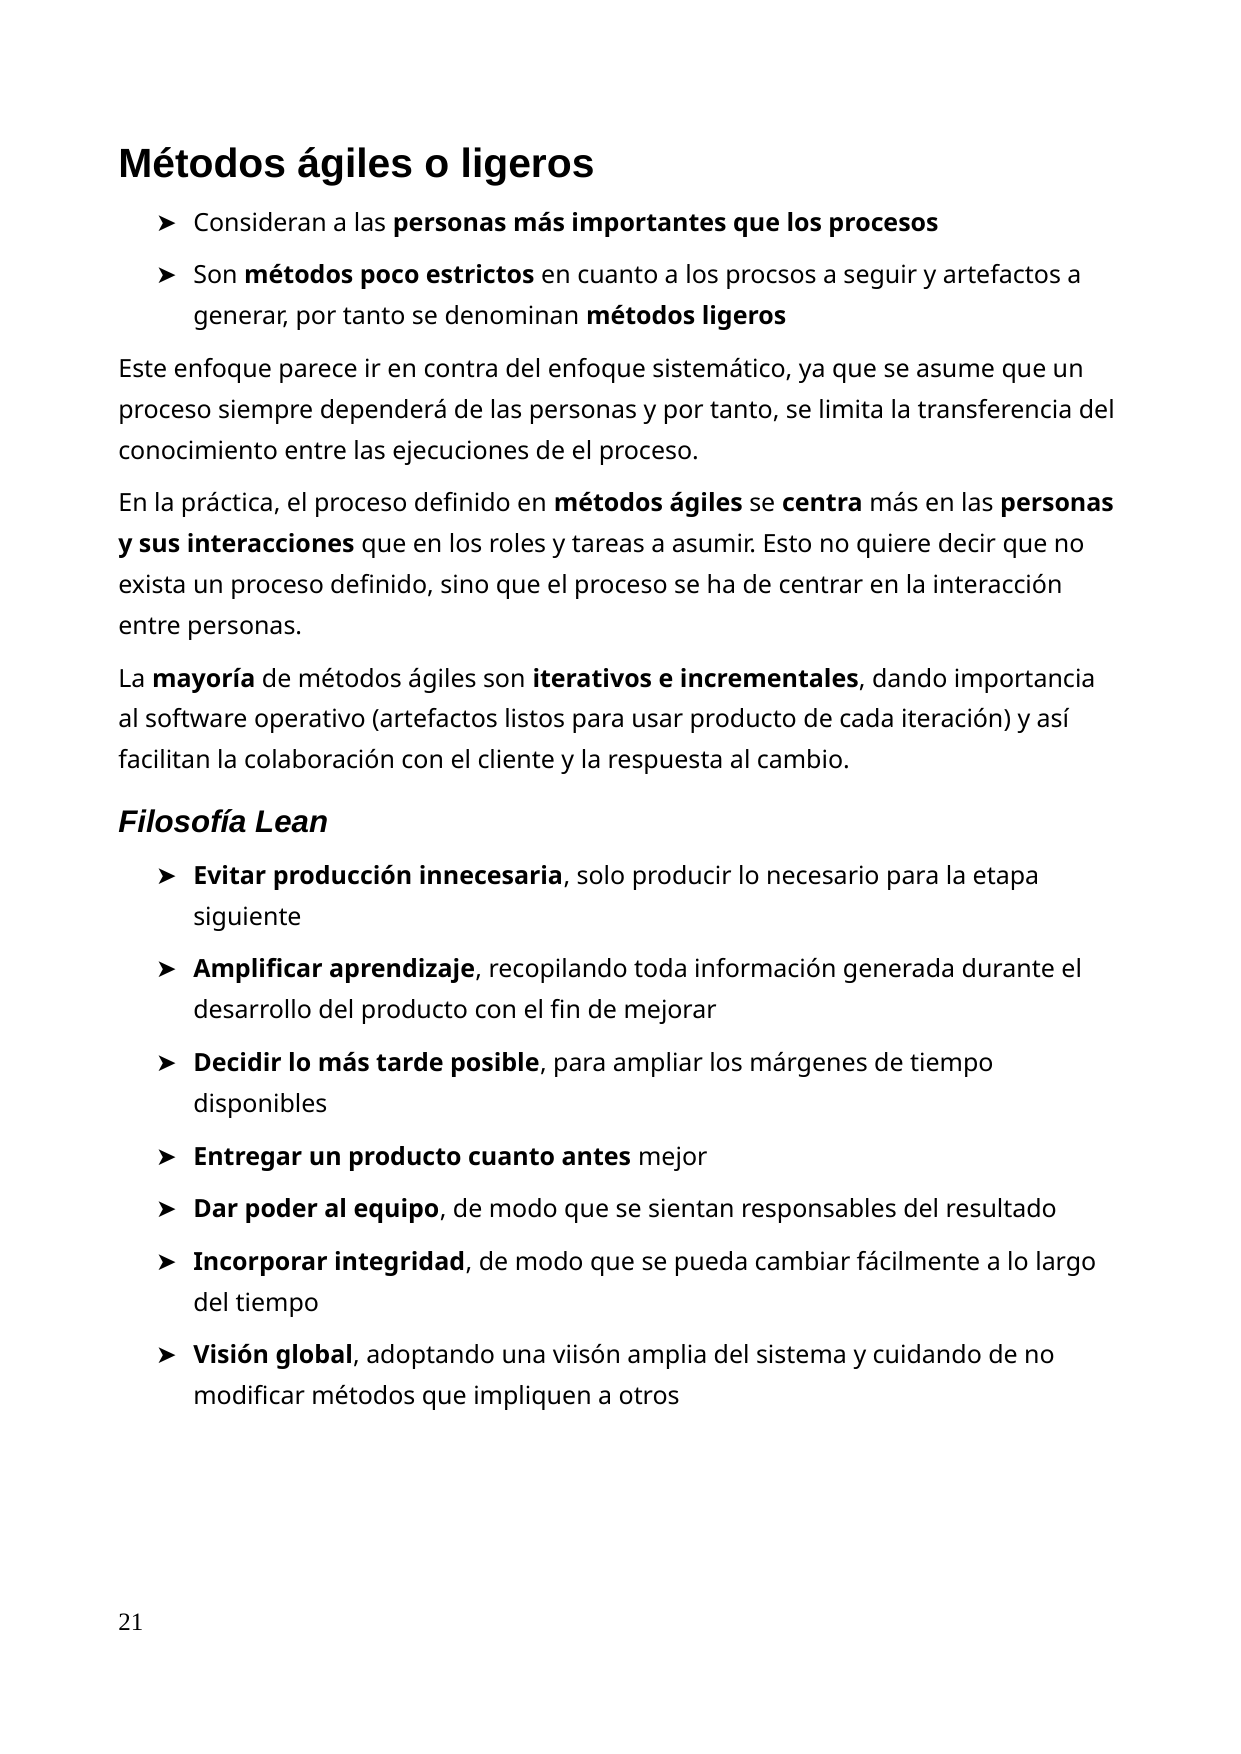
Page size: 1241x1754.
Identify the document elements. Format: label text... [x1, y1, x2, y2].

list Amplificar aprendizaje, recopilando toda información generada durante el desarrollo del producto con el fin de mejorar [156, 951, 1122, 1026]
list Este enfoque parece ir en contra del enfoque sistemático, ya que se asume que un proceso siempre dependerá de las personas y por tanto, se limita la transferencia del conocimiento entre las ejecuciones de el proceso. [118, 351, 1122, 466]
subtitle Métodos ágiles o ligeros [118, 139, 1122, 186]
subtitle Filosofía Lean [118, 803, 1122, 839]
list En la práctica, el proceso definido en métodos ágiles se centra más en las personas y sus interacciones que en los roles y tareas a asumir. Esto no quiere decir que no exista un proceso definido, sino que el proceso se ha de centrar en la interacción entre personas. [118, 485, 1122, 642]
list Incorporar integridad, de modo que se pueda cambiar fácilmente a lo largo del tiempo [156, 1244, 1122, 1318]
list Visión global, adoptando una viisón amplia del sistema y cuidando de no modificar métodos que impliquen a otros [156, 1337, 1122, 1412]
list Decidir lo más tarde posible, para ampliar los márgenes de tiempo disponibles [156, 1045, 1122, 1119]
list Dar poder al equipo, de modo que se sientan responsables del resultado [156, 1191, 1122, 1225]
list Son métodos poco estrictos en cuanto a los procsos a seguir y artefactos a generar, por tanto se denominan métodos ligeros [156, 257, 1122, 332]
list Consideran a las personas más importantes que los procesos [156, 204, 1122, 238]
list Entregar un producto cuanto antes mejor [156, 1138, 1122, 1172]
list Evitar producción innecesaria, solo producir lo necesario para la etapa siguiente [156, 858, 1122, 932]
list La mayoría de métodos ágiles son iterativos e incrementales, dando importancia al software operativo (artefactos listos para usar producto de cada iteración) y así facilitan la colaboración con el cliente y la respuesta al cambio. [118, 660, 1122, 776]
